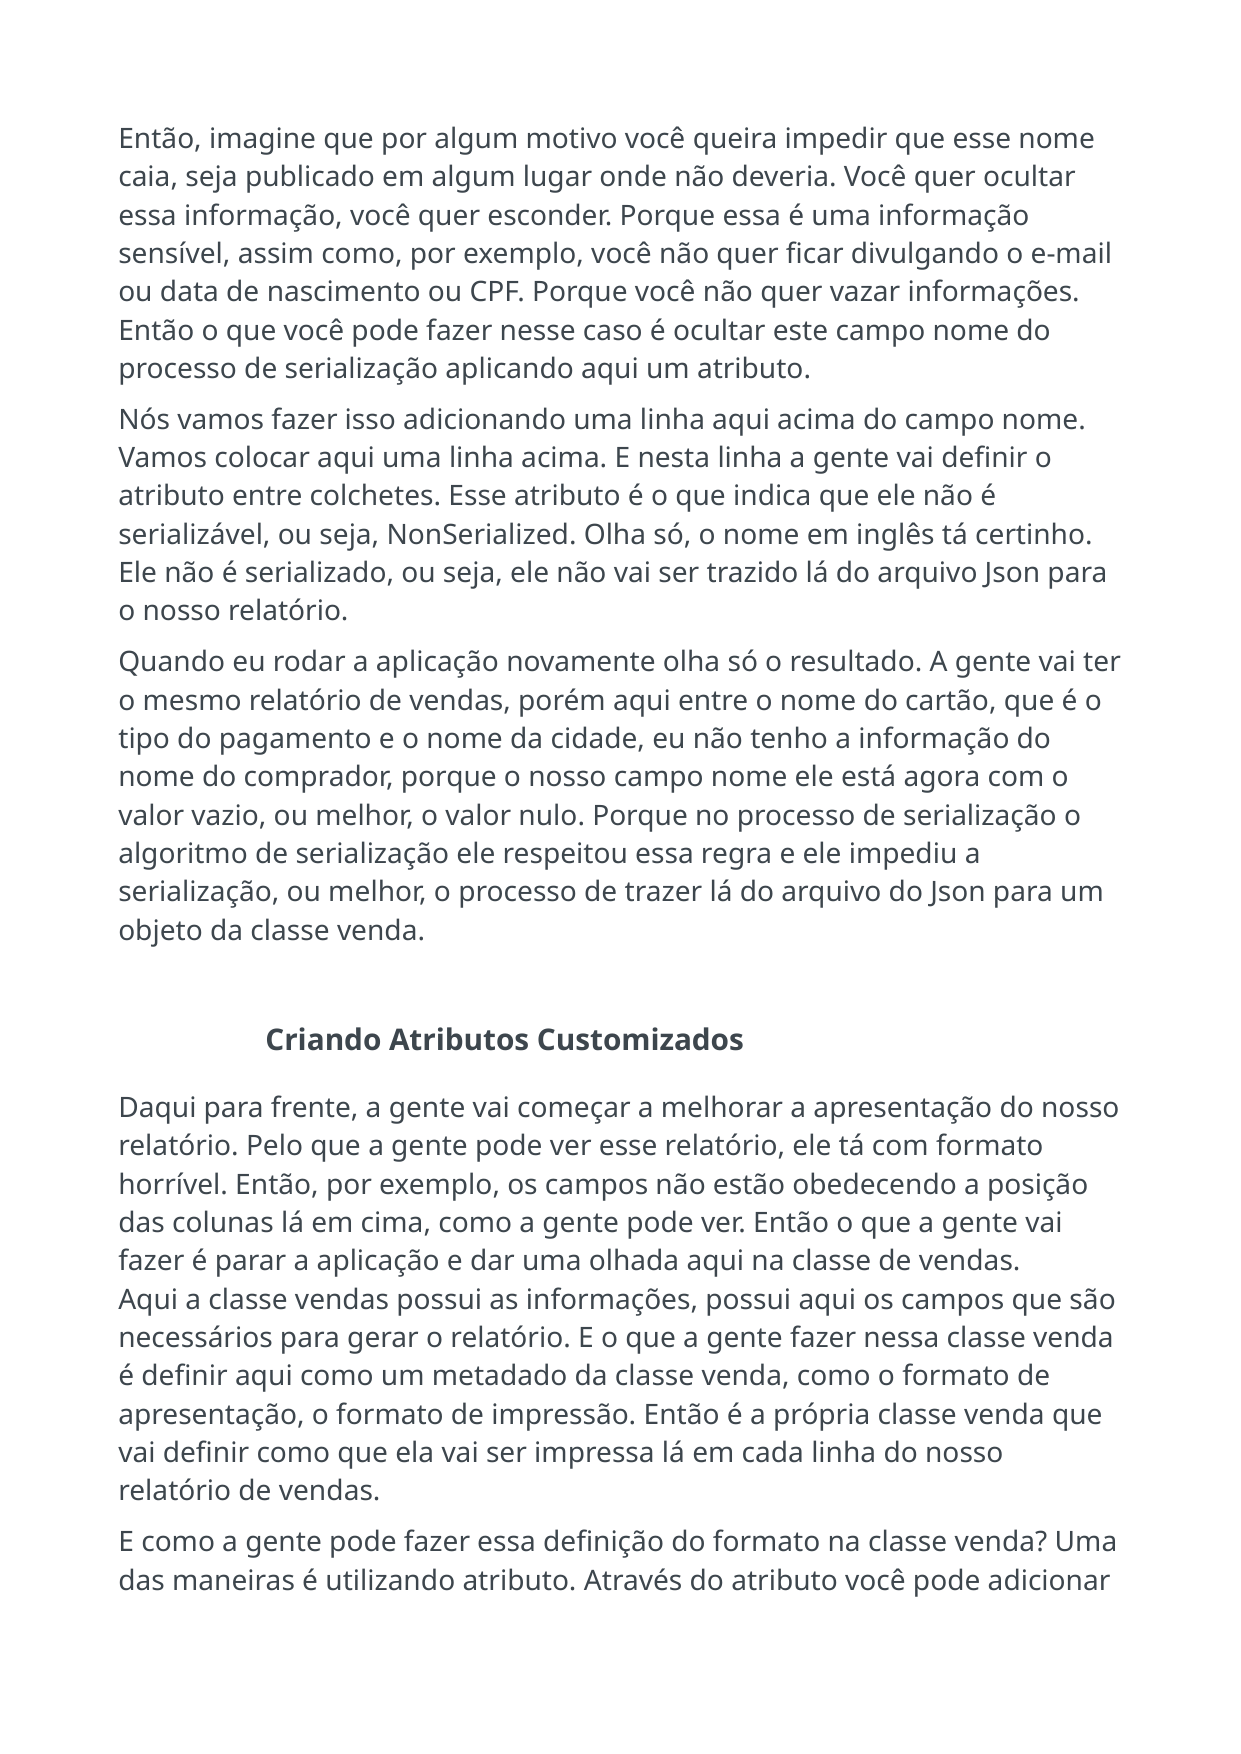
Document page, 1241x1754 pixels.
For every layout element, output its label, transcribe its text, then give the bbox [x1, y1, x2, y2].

text Nós vamos fazer isso adicionando uma linha aqui acima do campo nome. Vamos colocar aqui uma linha acima. E nesta linha a gente vai definir o atributo entre colchetes. Esse atributo é o que indica que ele não é serializável, ou seja, NonSerialized. Olha só, o nome em inglês tá certinho. Ele não é serializado, ou seja, ele não vai ser trazido lá do arquivo Json para o nosso relatório. [118, 399, 1122, 629]
text Criando Atributos Customizados [118, 1018, 1122, 1058]
text Então, imagine que por algum motivo você queira impedir que esse nome caia, seja publicado em algum lugar onde não deveria. Você quer ocultar essa informação, você quer esconder. Porque essa é uma informação sensível, assim como, por exemplo, você não quer ficar divulgando o e-mail ou data de nascimento ou CPF. Porque você não quer vazar informações. Então o que você pode fazer nesse caso é ocultar este campo nome do processo de serialização aplicando aqui um atributo. [118, 118, 1122, 386]
text Quando eu rodar a aplicação novamente olha só o resultado. A gente vai ter o mesmo relatório de vendas, porém aqui entre o nome do cartão, que é o tipo do pagamento e o nome da cidade, eu não tenho a informação do nome do comprador, porque o nosso campo nome ele está agora com o valor vazio, ou melhor, o valor nulo. Porque no processo de serialização o algoritmo de serialização ele respeitou essa regra e ele impediu a serialização, ou melhor, o processo de trazer lá do arquivo do Json para um objeto da classe venda. [118, 641, 1122, 948]
text Daqui para frente, a gente vai começar a melhorar a apresentação do nosso relatório. Pelo que a gente pode ver esse relatório, ele tá com formato horrível. Então, por exemplo, os campos não estão obedecendo a posição das colunas lá em cima, como a gente pode ver. Então o que a gente vai fazer é parar a aplicação e dar uma olhada aqui na classe de vendas. [118, 1087, 1122, 1279]
text Aqui a classe vendas possui as informações, possui aqui os campos que são necessários para gerar o relatório. E o que a gente fazer nessa classe venda é definir aqui como um metadado da classe venda, como o formato de apresentação, o formato de impressão. Então é a própria classe venda que vai definir como que ela vai ser impressa lá em cada linha do nosso relatório de vendas. [118, 1279, 1122, 1509]
text E como a gente pode fazer essa definição do formato na classe venda? Uma das maneiras é utilizando atributo. Através do atributo você pode adicionar [118, 1521, 1122, 1598]
